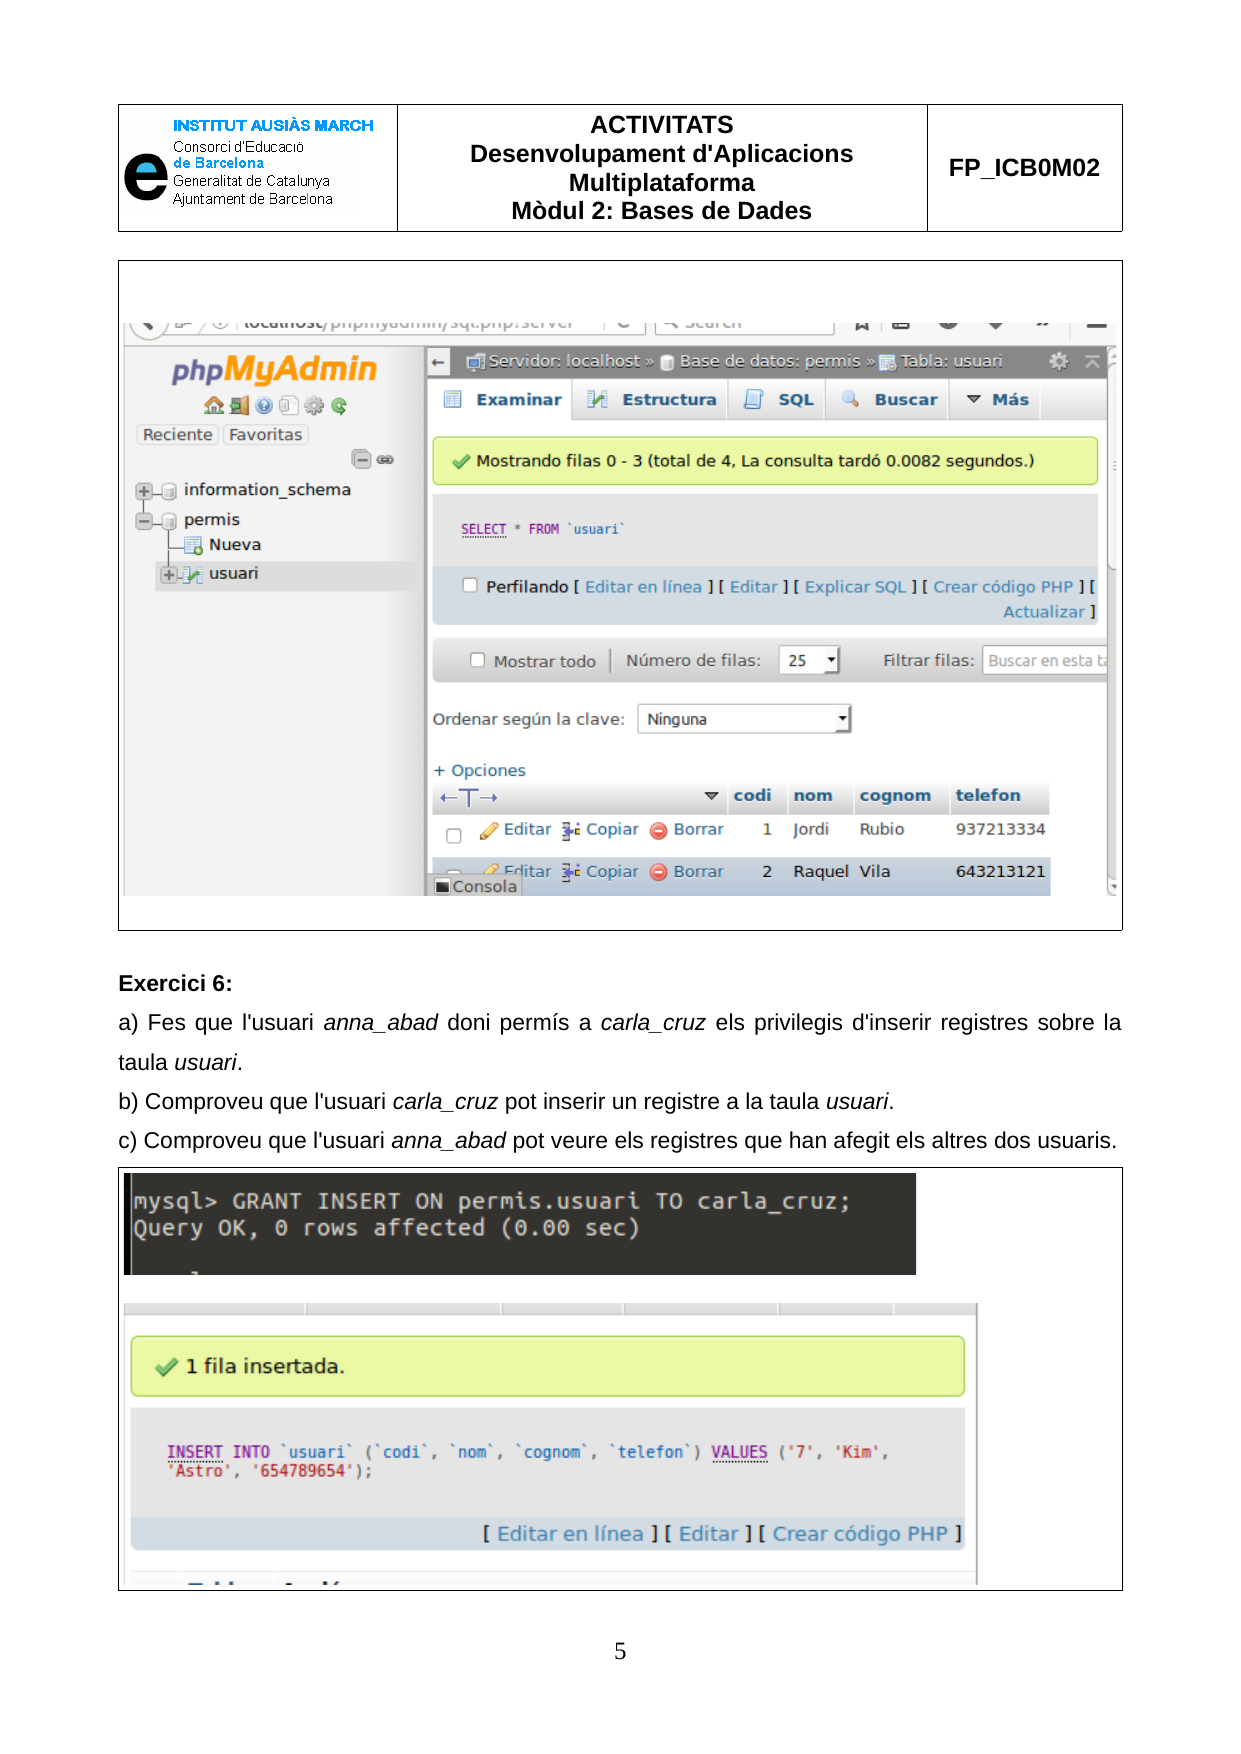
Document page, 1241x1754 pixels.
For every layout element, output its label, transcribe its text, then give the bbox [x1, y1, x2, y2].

table_header [119, 261, 1122, 929]
text Exercici 6: [118, 969, 1122, 996]
table_header [119, 1168, 1122, 1590]
text a) Fes que l'usuari anna_abad doni permís a carla_cruz els privilegis d'inserir registres sobre la taula usuari. [118, 1009, 1122, 1075]
text b) Comproveu que l'usuari carla_cruz pot inserir un registre a la taula usuari. [118, 1088, 1122, 1114]
text c) Comproveu que l'usuari anna_abad pot veure els registres que han afegit els altres dos usuaris. [118, 1127, 1122, 1154]
